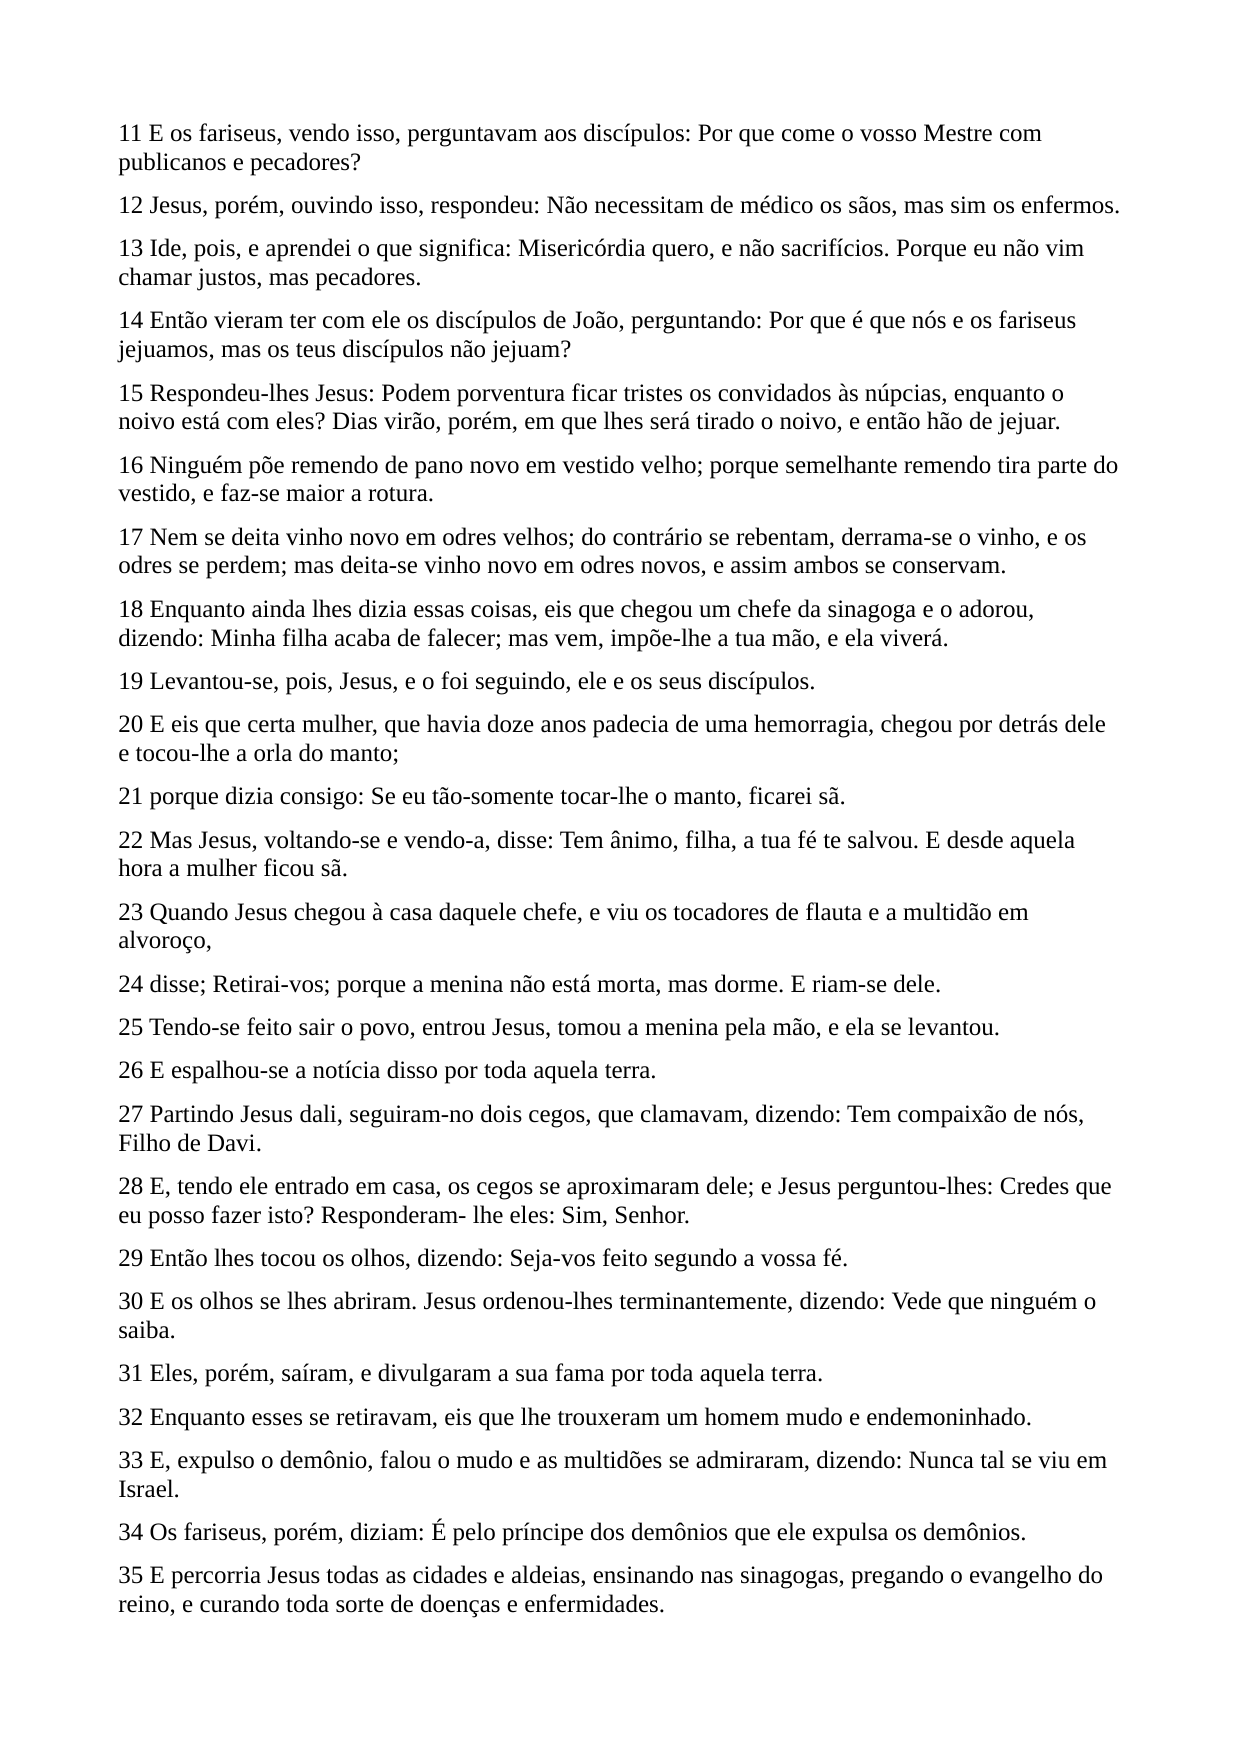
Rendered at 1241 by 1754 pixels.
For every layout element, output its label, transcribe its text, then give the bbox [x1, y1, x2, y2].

text 22 Mas Jesus, voltando-se e vendo-a, disse: Tem ânimo, filha, a tua fé te salvou. E desde aquela hora a mulher ficou sã. [118, 825, 1122, 882]
text 11 E os fariseus, vendo isso, perguntavam aos discípulos: Por que come o vosso Mestre com publicanos e pecadores? [118, 118, 1122, 176]
text 32 Enquanto esses se retiravam, eis que lhe trouxeram um homem mudo e endemoninhado. [118, 1402, 1122, 1431]
text 14 Então vieram ter com ele os discípulos de João, perguntando: Por que é que nós e os fariseus jejuamos, mas os teus discípulos não jejuam? [118, 306, 1122, 363]
text 13 Ide, pois, e aprendei o que significa: Misericórdia quero, e não sacrifícios. Porque eu não vim chamar justos, mas pecadores. [118, 233, 1122, 291]
text 34 Os fariseus, porém, diziam: É pelo príncipe dos demônios que ele expulsa os demônios. [118, 1517, 1122, 1546]
text 16 Ninguém põe remendo de pano novo em vestido velho; porque semelhante remendo tira parte do vestido, e faz-se maior a rotura. [118, 450, 1122, 507]
text 29 Então lhes tocou os olhos, dizendo: Seja-vos feito segundo a vossa fé. [118, 1243, 1122, 1272]
text 20 E eis que certa mulher, que havia doze anos padecia de uma hemorragia, chegou por detrás dele e tocou-lhe a orla do manto; [118, 709, 1122, 767]
text 18 Enquanto ainda lhes dizia essas coisas, eis que chegou um chefe da sinagoga e o adorou, dizendo: Minha filha acaba de falecer; mas vem, impõe-lhe a tua mão, e ela viverá. [118, 594, 1122, 651]
text 15 Respondeu-lhes Jesus: Podem porventura ficar tristes os convidados às núpcias, enquanto o noivo está com eles? Dias virão, porém, em que lhes será tirado o noivo, e então hão de jejuar. [118, 378, 1122, 435]
text 31 Eles, porém, saíram, e divulgaram a sua fama por toda aquela terra. [118, 1358, 1122, 1387]
text 35 E percorria Jesus todas as cidades e aldeias, ensinando nas sinagogas, pregando o evangelho do reino, e curando toda sorte de doenças e enfermidades. [118, 1561, 1122, 1618]
text 17 Nem se deita vinho novo em odres velhos; do contrário se rebentam, derrama-se o vinho, e os odres se perdem; mas deita-se vinho novo em odres novos, e assim ambos se conservam. [118, 522, 1122, 579]
text 19 Levantou-se, pois, Jesus, e o foi seguindo, ele e os seus discípulos. [118, 666, 1122, 695]
text 28 E, tendo ele entrado em casa, os cegos se aproximaram dele; e Jesus perguntou-lhes: Credes que eu posso fazer isto? Responderam- lhe eles: Sim, Senhor. [118, 1171, 1122, 1228]
text 25 Tendo-se feito sair o povo, entrou Jesus, tomou a menina pela mão, e ela se levantou. [118, 1012, 1122, 1041]
text 26 E espalhou-se a notícia disso por toda aquela terra. [118, 1056, 1122, 1084]
text 21 porque dizia consigo: Se eu tão-somente tocar-lhe o manto, ficarei sã. [118, 781, 1122, 810]
text 33 E, expulso o demônio, falou o mudo e as multidões se admiraram, dizendo: Nunca tal se viu em Israel. [118, 1445, 1122, 1503]
text 23 Quando Jesus chegou à casa daquele chefe, e viu os tocadores de flauta e a multidão em alvoroço, [118, 897, 1122, 954]
text 12 Jesus, porém, ouvindo isso, respondeu: Não necessitam de médico os sãos, mas sim os enfermos. [118, 190, 1122, 219]
text 27 Partindo Jesus dali, seguiram-no dois cegos, que clamavam, dizendo: Tem compaixão de nós, Filho de Davi. [118, 1099, 1122, 1156]
text 24 disse; Retirai-vos; porque a menina não está morta, mas dorme. E riam-se dele. [118, 969, 1122, 998]
text 30 E os olhos se lhes abriram. Jesus ordenou-lhes terminantemente, dizendo: Vede que ninguém o saiba. [118, 1286, 1122, 1344]
